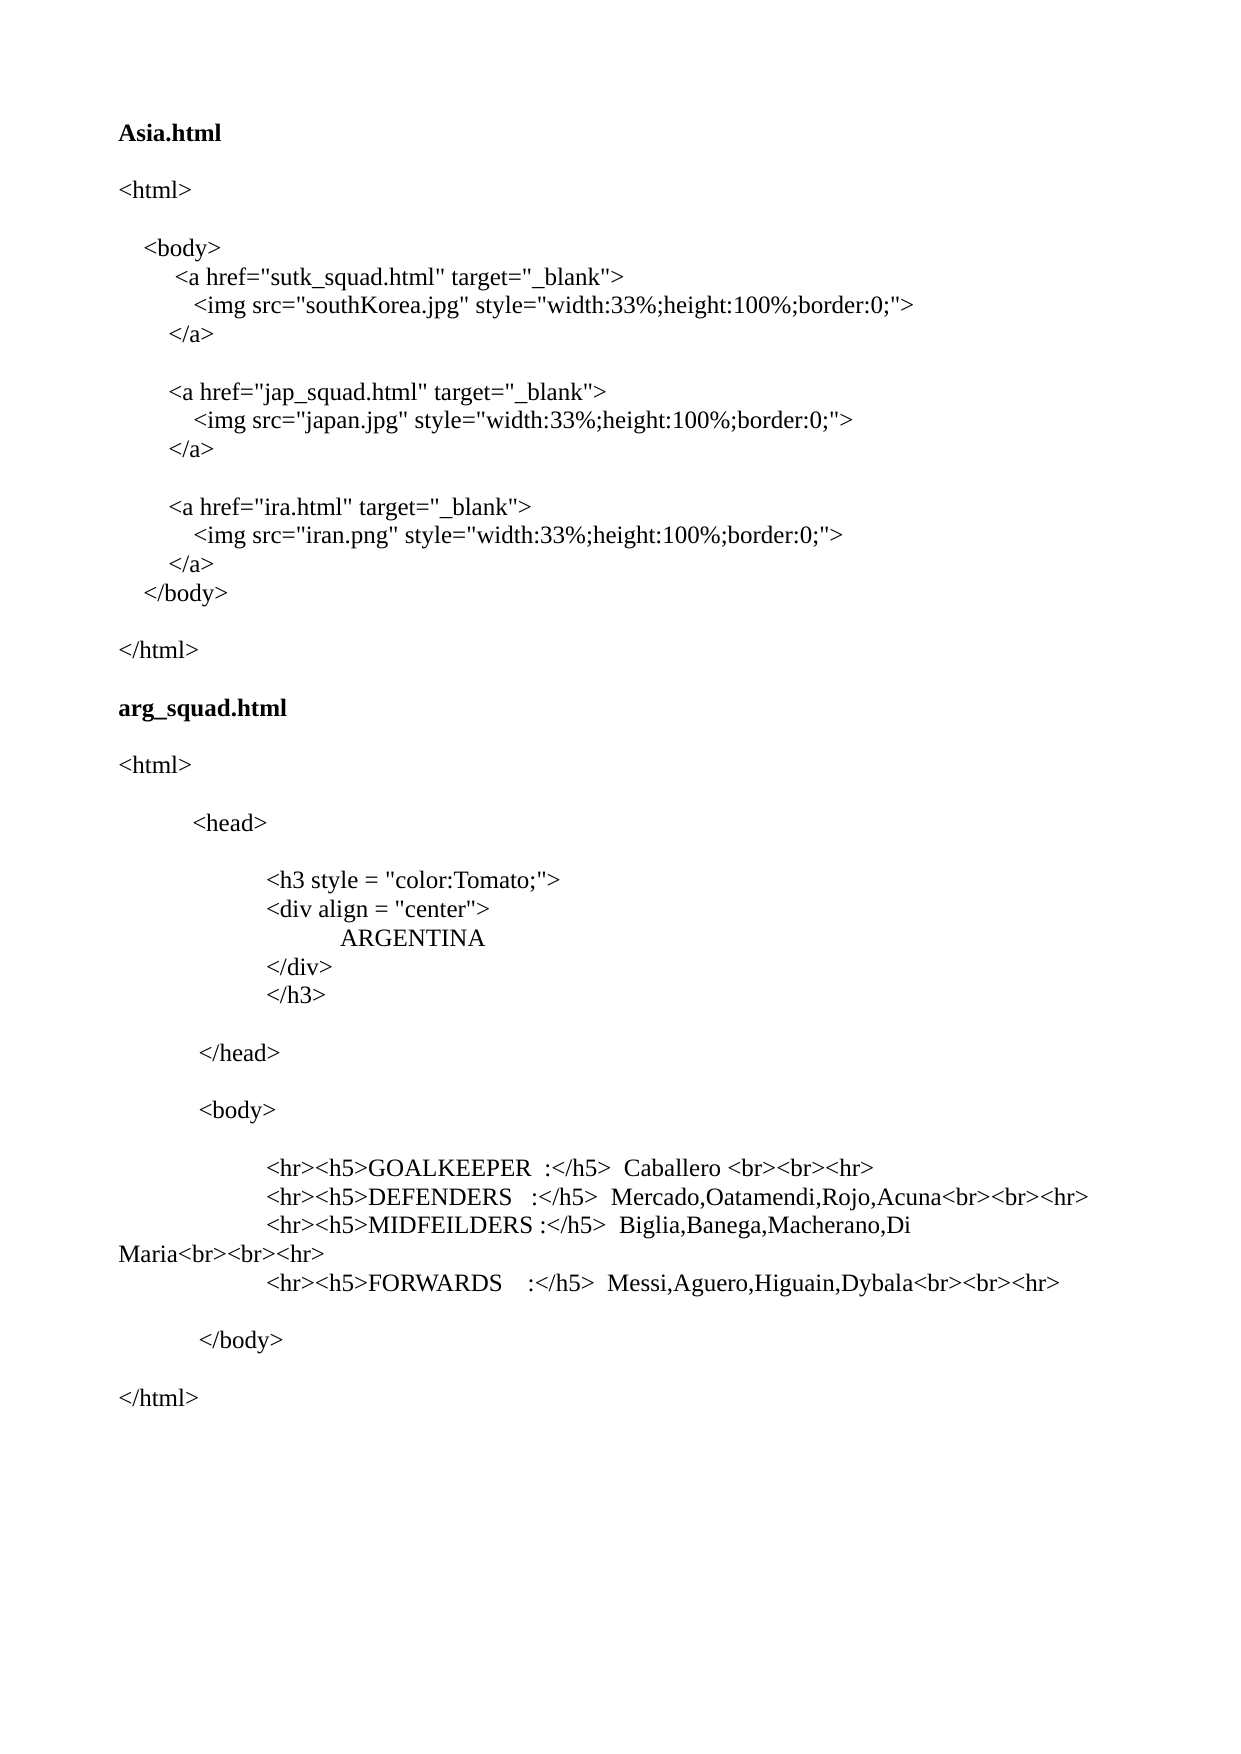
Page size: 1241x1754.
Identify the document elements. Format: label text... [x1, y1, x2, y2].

text <a href="ira.html" target="_blank"> [118, 492, 1122, 521]
text </a> [118, 319, 1122, 348]
text <hr><h5>FORWARDS :</h5> Messi,Aguero,Higuain,Dybala<br><br><hr> [118, 1268, 1122, 1297]
text ARGENTINA [118, 923, 1122, 952]
text </a> [118, 549, 1122, 578]
text <body> [118, 1096, 1122, 1124]
text arg_squad.html [118, 693, 1122, 722]
text <img src="iran.png" style="width:33%;height:100%;border:0;"> [118, 521, 1122, 549]
text <hr><h5>DEFENDERS :</h5> Mercado,Oatamendi,Rojo,Acuna<br><br><hr> [118, 1182, 1122, 1211]
text <hr><h5>GOALKEEPER :</h5> Caballero <br><br><hr> [118, 1153, 1122, 1182]
text <a href="sutk_squad.html" target="_blank"> [118, 262, 1122, 291]
text </h3> [118, 981, 1122, 1009]
text <html> [118, 176, 1122, 204]
text </a> [118, 434, 1122, 463]
text </html> [118, 1383, 1122, 1412]
text </html> [118, 636, 1122, 664]
text </div> [118, 952, 1122, 981]
text <head> [118, 808, 1122, 837]
text <hr><h5>MIDFEILDERS :</h5> Biglia,Banega,Macherano,Di Maria<br><br><hr> [118, 1211, 1122, 1268]
text <img src="japan.jpg" style="width:33%;height:100%;border:0;"> [118, 406, 1122, 434]
text </body> [118, 1326, 1122, 1354]
text Asia.html [118, 118, 1122, 147]
text <img src="southKorea.jpg" style="width:33%;height:100%;border:0;"> [118, 291, 1122, 319]
text <a href="jap_squad.html" target="_blank"> [118, 377, 1122, 406]
text <html> [118, 751, 1122, 779]
text <div align = "center"> [118, 894, 1122, 923]
text <h3 style = "color:Tomato;"> [118, 866, 1122, 894]
text </body> [118, 578, 1122, 607]
text </head> [118, 1038, 1122, 1067]
text <body> [118, 233, 1122, 262]
